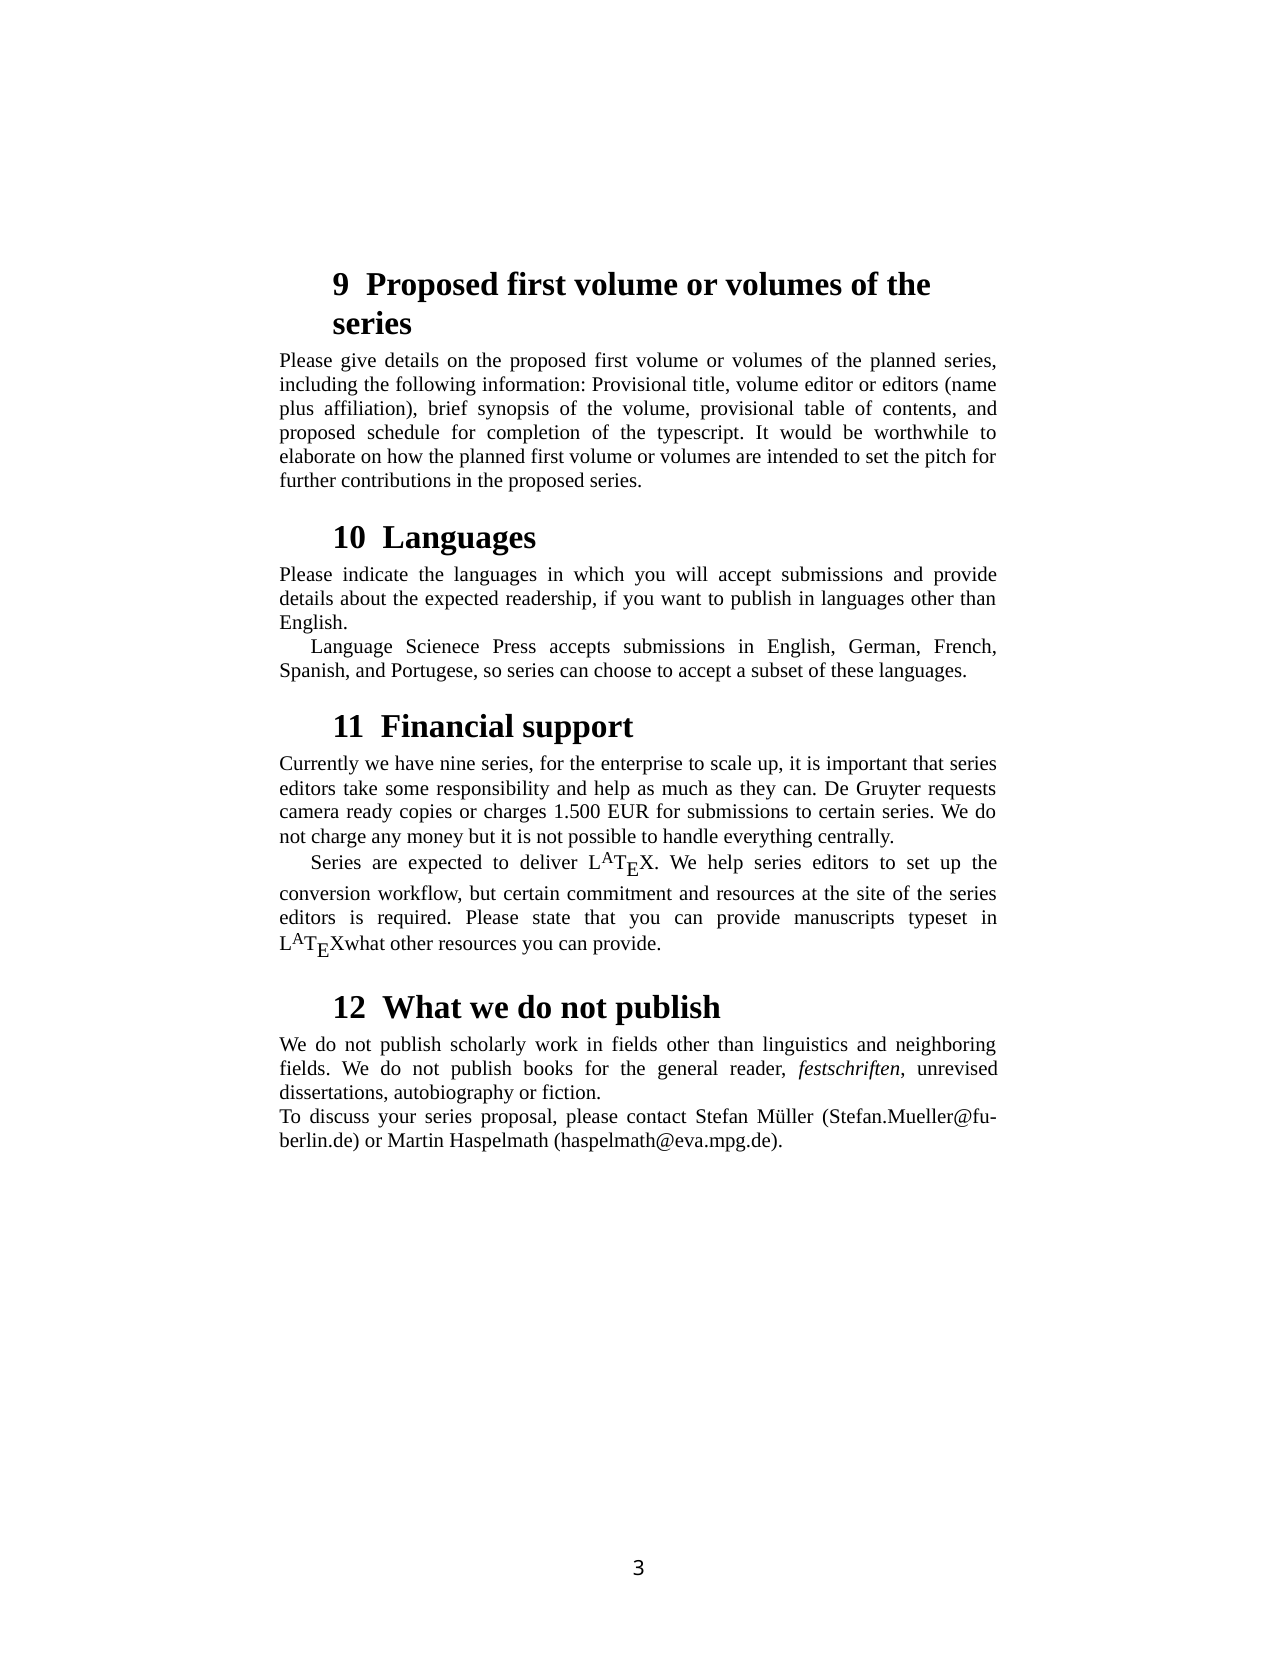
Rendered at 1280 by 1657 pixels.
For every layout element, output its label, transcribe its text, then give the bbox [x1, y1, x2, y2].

text Currently we have nine series, for the enterprise to scale up, it is important that series editors take some responsibility and help as much as they can. De Gruyter requests camera ready copies or charges 1.500 EUR for submissions to certain series. We do not charge any money but it is not possible to handle everything centrally. [279, 751, 998, 848]
text We do not publish scholarly work in fields other than linguistics and neighboring fields. We do not publish books for the general reader, festschriften, unrevised dissertations, autobiography or fiction. [279, 1032, 998, 1104]
text Series are expected to deliver LATEX. We help series editors to set up the conversion workflow, but certain commitment and resources at the site of the series editors is required. Please state that you can provide manuscripts typeset in LATEXwhat other resources you can provide. [279, 848, 998, 962]
subtitle 12 What we do not publish [332, 987, 998, 1026]
text Please give details on the proposed first volume or volumes of the planned series, including the following information: Provisional title, volume editor or editors (name plus affiliation), brief synopsis of the volume, provisional table of contents, and proposed schedule for completion of the typescript. It would be worthwhile to elaborate on how the planned first volume or volumes are intended to set the pitch for further contributions in the proposed series. [279, 347, 998, 492]
subtitle 10 Languages [332, 517, 998, 555]
subtitle 11 Financial support [332, 707, 998, 745]
subtitle 9 Proposed first volume or volumes of the series [332, 264, 998, 341]
text To discuss your series proposal, please contact Stefan Müller (Stefan.Mueller@fu-berlin.de) or Martin Haspelmath (haspelmath@eva.mpg.de). [279, 1104, 998, 1152]
text Language Scienece Press accepts submissions in English, German, French, Spanish, and Portugese, so series can choose to accept a subset of these languages. [279, 634, 998, 682]
text Please indicate the languages in which you will accept submissions and provide details about the expected readership, if you want to publish in languages other than English. [279, 561, 998, 634]
